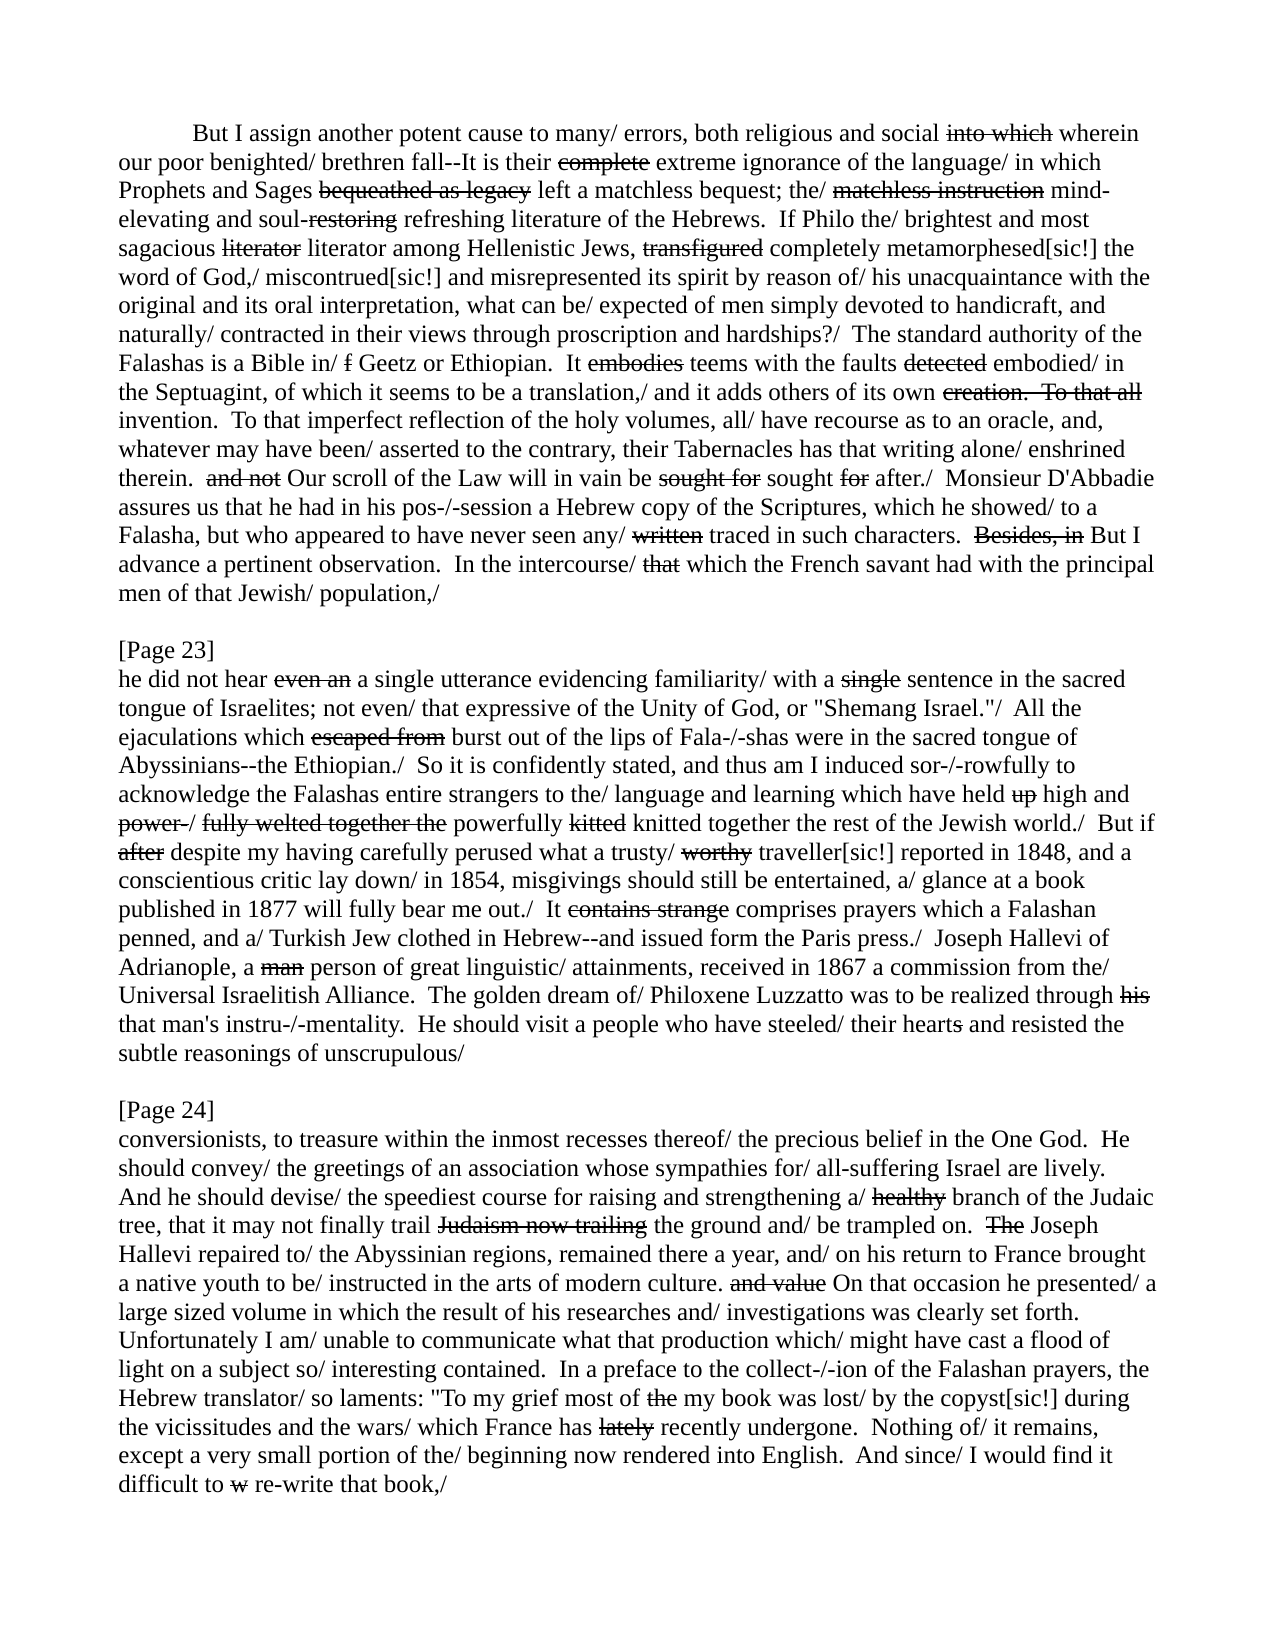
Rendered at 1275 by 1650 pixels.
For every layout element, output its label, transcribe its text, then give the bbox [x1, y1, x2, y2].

text he did not hear even an a single utterance evidencing familiarity/ with a single sentence in the sacred tongue of Israelites; not even/ that expressive of the Unity of God, or "Shemang Israel."/ All the ejaculations which escaped from burst out of the lips of Fala-/-shas were in the sacred tongue of Abyssinians--the Ethiopian./ So it is confidently stated, and thus am I induced sor-/-rowfully to acknowledge the Falashas entire strangers to the/ language and learning which have held up high and power-/ fully welted together the powerfully kitted knitted together the rest of the Jewish world./ But if after despite my having carefully perused what a trusty/ worthy traveller[sic!] reported in 1848, and a conscientious critic lay down/ in 1854, misgivings should still be entertained, a/ glance at a book published in 1877 will fully bear me out./ It contains strange comprises prayers which a Falashan penned, and a/ Turkish Jew clothed in Hebrew--and issued form the Paris press./ Joseph Hallevi of Adrianople, a man person of great linguistic/ attainments, received in 1867 a commission from the/ Universal Israelitish Alliance. The golden dream of/ Philoxene Luzzatto was to be realized through his that man's instru-/-mentality. He should visit a people who have steeled/ their hearts and resisted the subtle reasonings of unscrupulous/ [118, 664, 1157, 1067]
text [Page 23] [118, 636, 1157, 664]
text conversionists, to treasure within the inmost recesses thereof/ the precious belief in the One God. He should convey/ the greetings of an association whose sympathies for/ all-suffering Israel are lively. And he should devise/ the speediest course for raising and strengthening a/ healthy branch of the Judaic tree, that it may not finally trail Judaism now trailing the ground and/ be trampled on. The Joseph Hallevi repaired to/ the Abyssinian regions, remained there a year, and/ on his return to France brought a native youth to be/ instructed in the arts of modern culture. and value On that occasion he presented/ a large sized volume in which the result of his researches and/ investigations was clearly set forth. Unfortunately I am/ unable to communicate what that production which/ might have cast a flood of light on a subject so/ interesting contained. In a preface to the collect-/-ion of the Falashan prayers, the Hebrew translator/ so laments: "To my grief most of the my book was lost/ by the copyst[sic!] during the vicissitudes and the wars/ which France has lately recently undergone. Nothing of/ it remains, except a very small portion of the/ beginning now rendered into English. And since/ I would find it difficult to w re-write that book,/ [118, 1124, 1157, 1498]
text But I assign another potent cause to many/ errors, both religious and social into which wherein our poor benighted/ brethren fall--It is their complete extreme ignorance of the language/ in which Prophets and Sages bequeathed as legacy left a matchless bequest; the/ matchless instruction mind-elevating and soul-restoring refreshing literature of the Hebrews. If Philo the/ brightest and most sagacious literator literator among Hellenistic Jews, transfigured completely metamorphesed[sic!] the word of God,/ miscontrued[sic!] and misrepresented its spirit by reason of/ his unacquaintance with the original and its oral interpretation, what can be/ expected of men simply devoted to handicraft, and naturally/ contracted in their views through proscription and hardships?/ The standard authority of the Falashas is a Bible in/ f Geetz or Ethiopian. It embodies teems with the faults detected embodied/ in the Septuagint, of which it seems to be a translation,/ and it adds others of its own creation. To that all invention. To that imperfect reflection of the holy volumes, all/ have recourse as to an oracle, and, whatever may have been/ asserted to the contrary, their Tabernacles has that writing alone/ enshrined therein. and not Our scroll of the Law will in vain be sought for sought for after./ Monsieur D'Abbadie assures us that he had in his pos-/-session a Hebrew copy of the Scriptures, which he showed/ to a Falasha, but who appeared to have never seen any/ written traced in such characters. Besides, in But I advance a pertinent observation. In the intercourse/ that which the French savant had with the principal men of that Jewish/ population,/ [118, 118, 1157, 607]
text [Page 24] [118, 1096, 1157, 1124]
